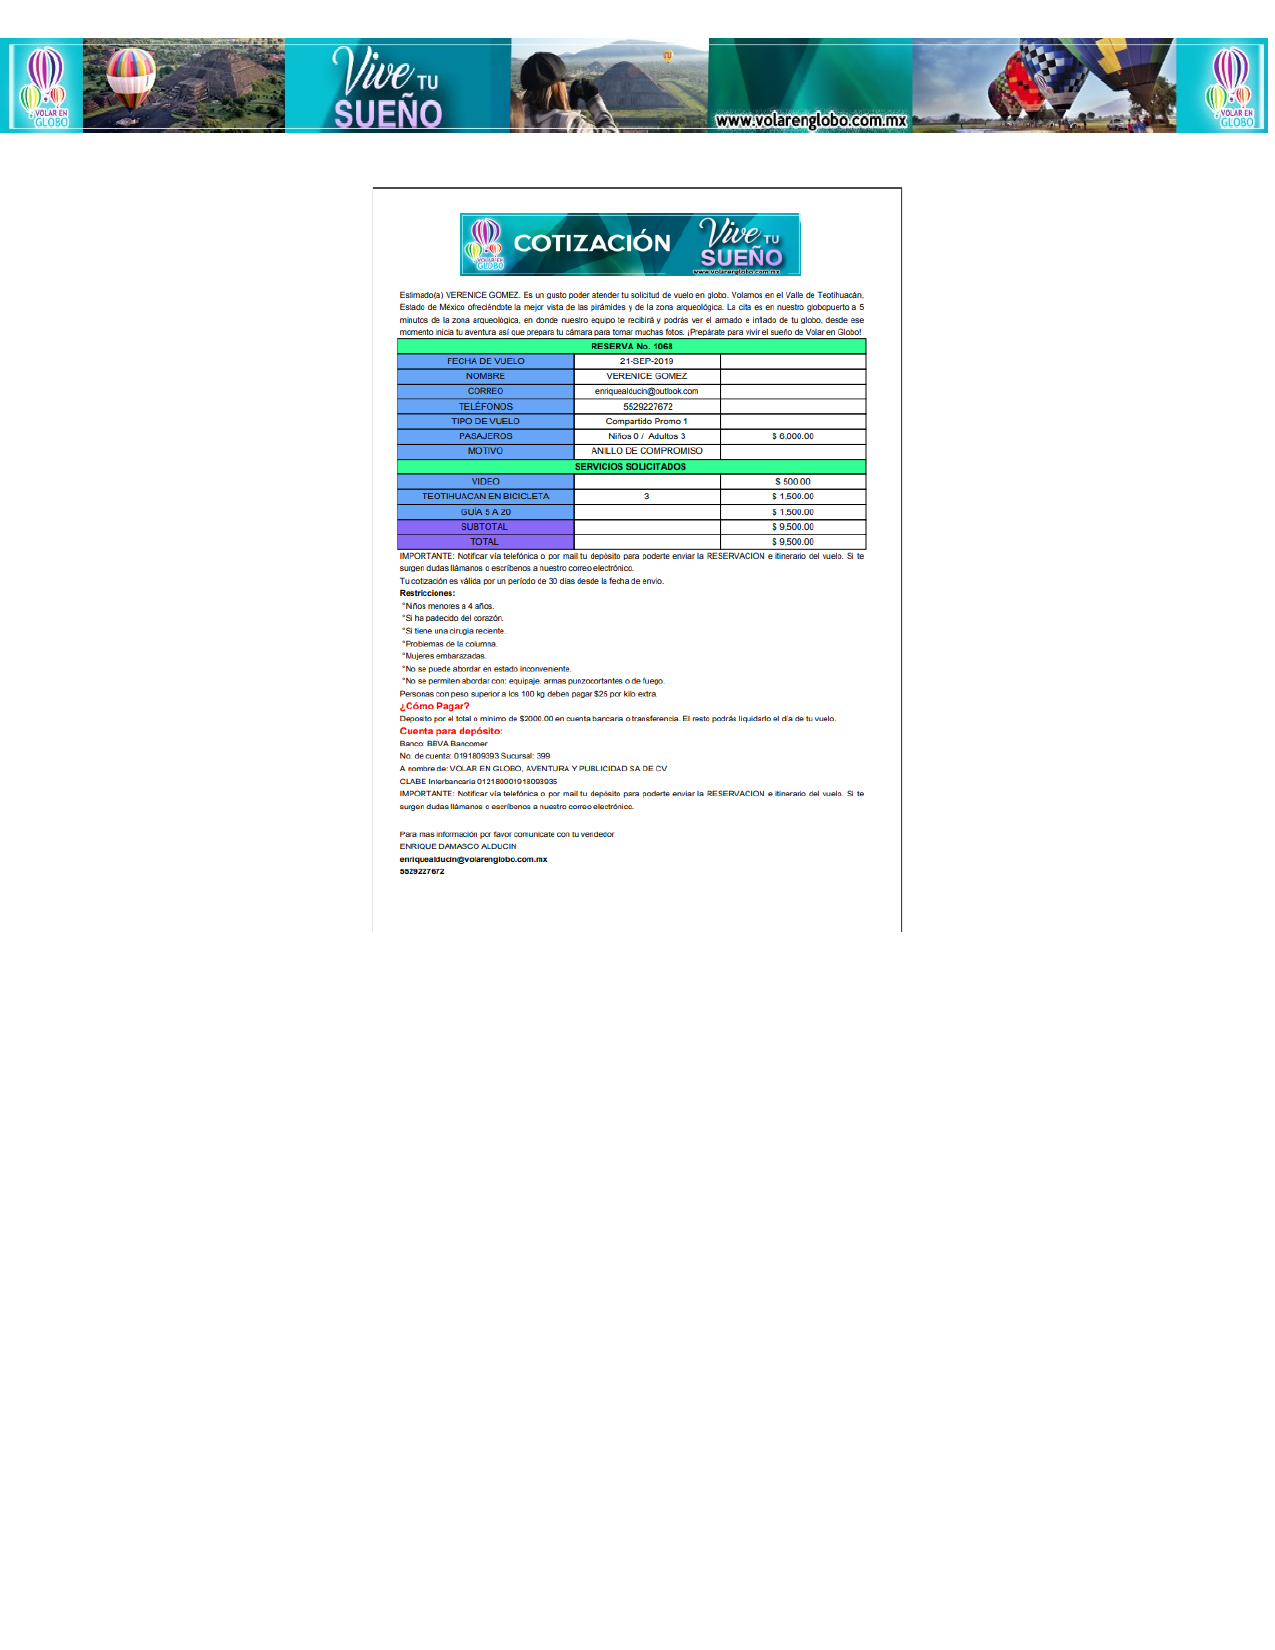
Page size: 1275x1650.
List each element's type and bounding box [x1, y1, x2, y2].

picture [372, 187, 903, 932]
picture [0, 38, 1268, 133]
